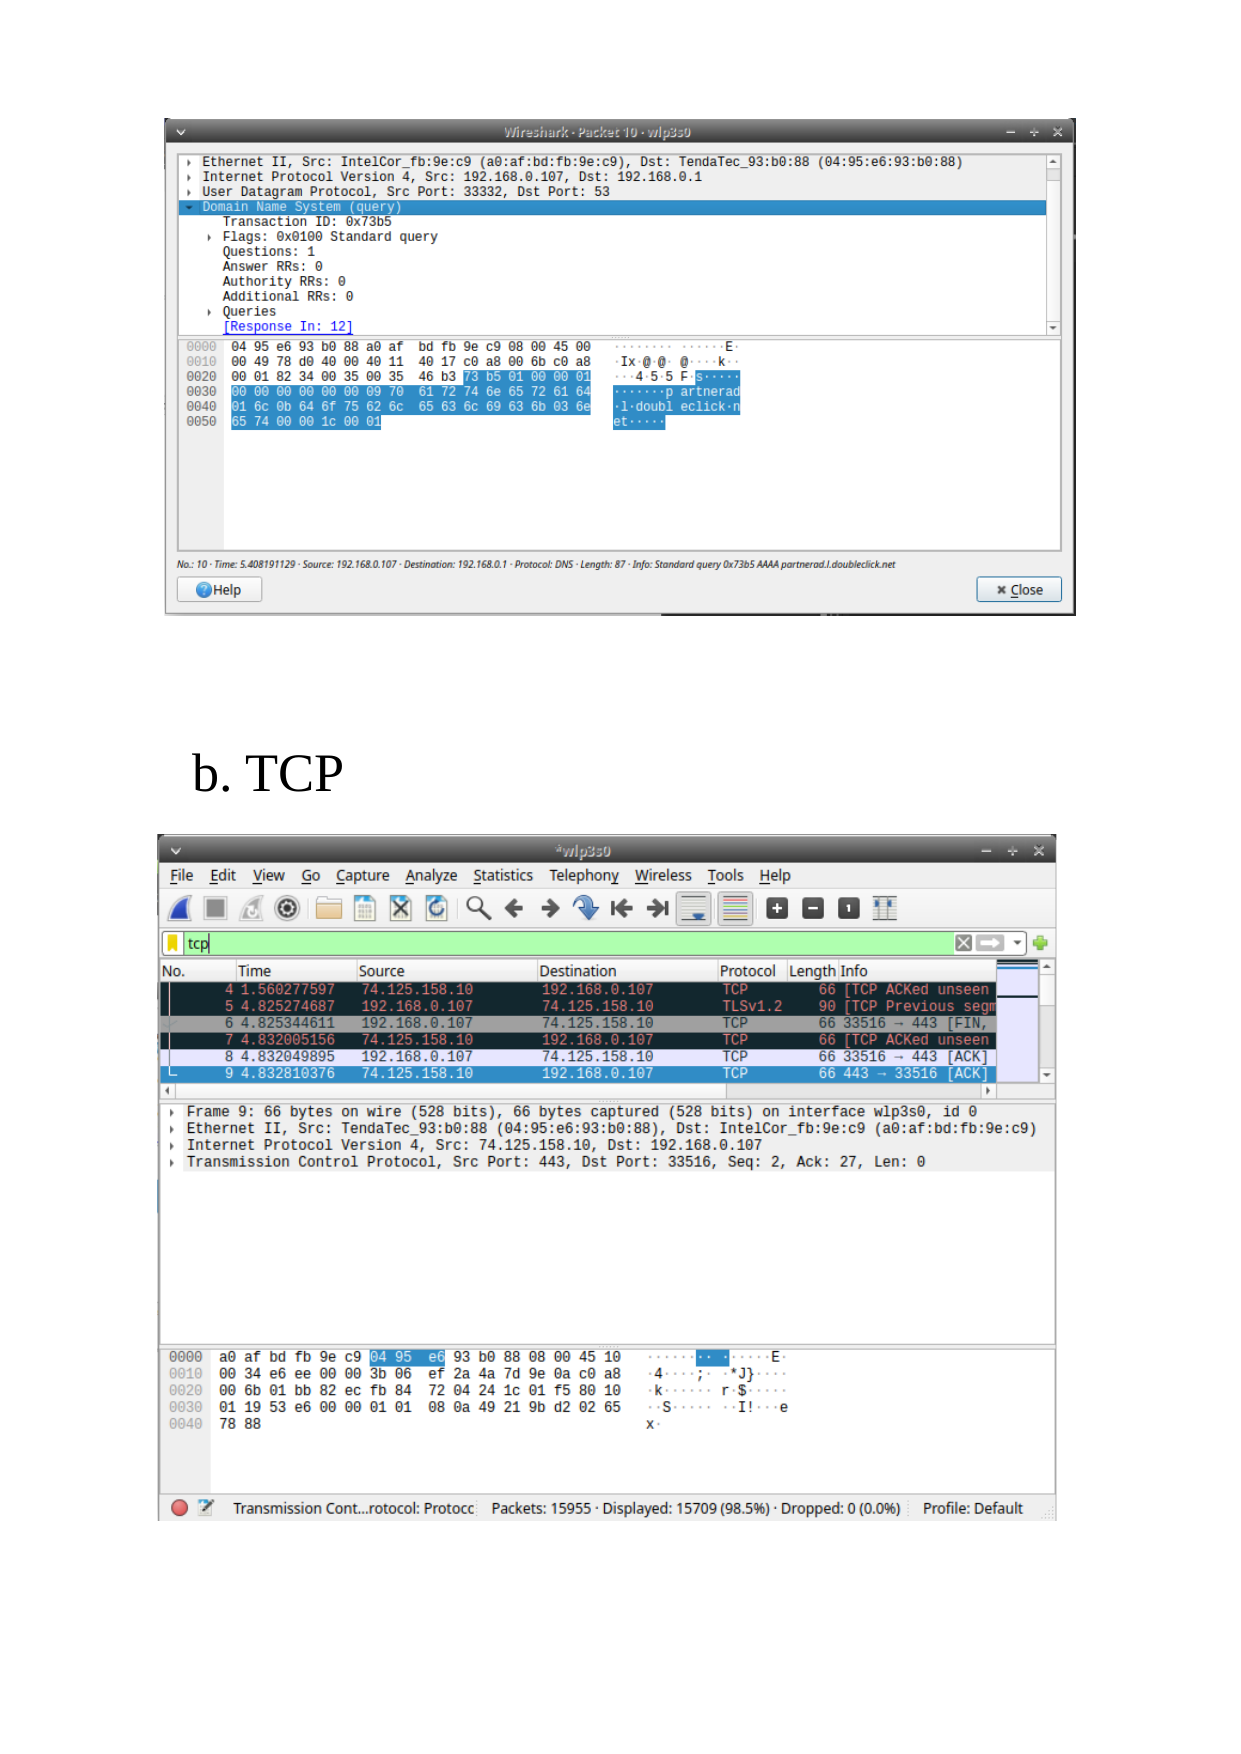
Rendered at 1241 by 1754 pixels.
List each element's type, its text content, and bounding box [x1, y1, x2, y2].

picture [157, 834, 1057, 1521]
text b. TCP [118, 741, 1122, 803]
picture [164, 118, 1076, 616]
